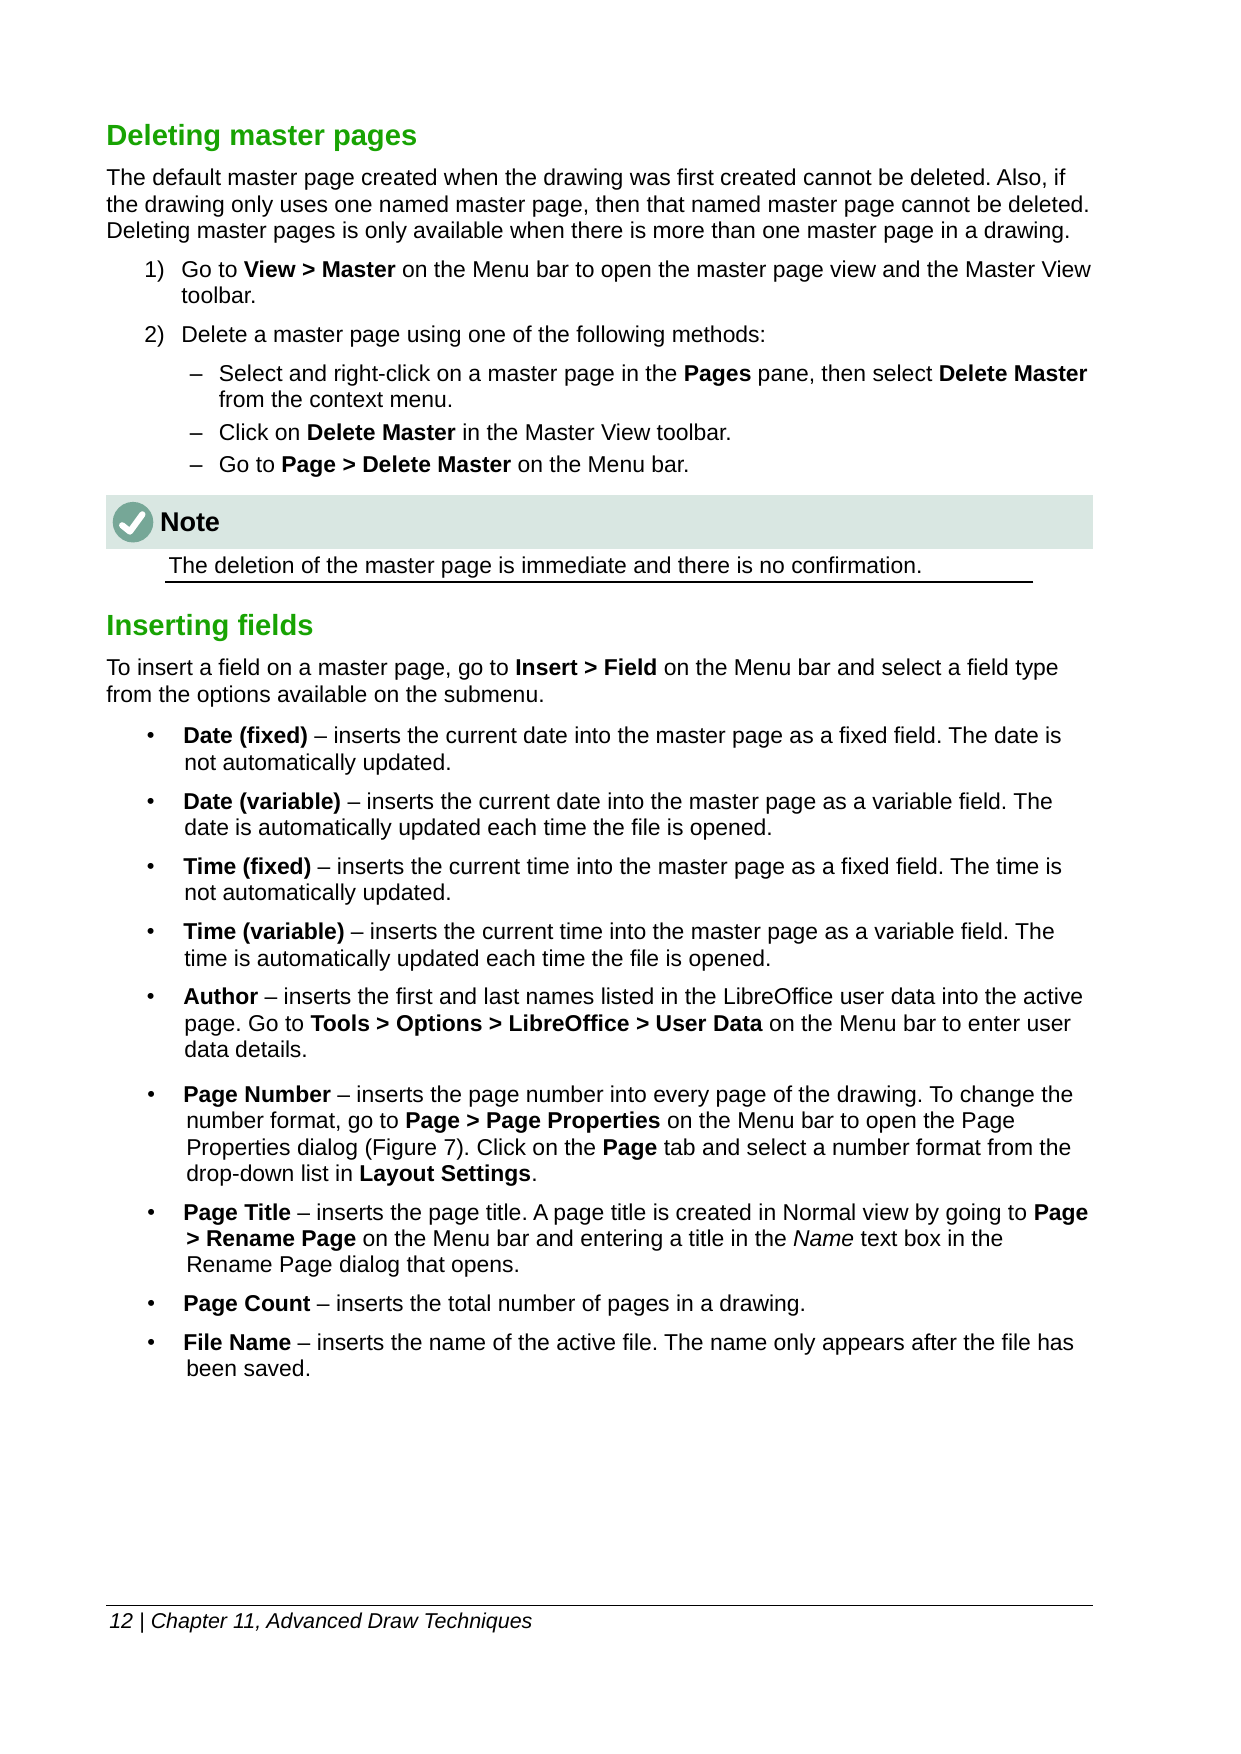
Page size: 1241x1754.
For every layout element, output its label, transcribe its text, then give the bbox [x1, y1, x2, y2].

list Page Count – inserts the total number of pages in a drawing. [144, 1287, 1093, 1317]
list Page Title – inserts the page title. A page title is created in Normal view by going to Page > Rename Page on the Menu bar and entering a title in the Name text box in the Rename Page dialog that opens. [144, 1196, 1093, 1278]
list Click on Delete Master in the Master View toolbar. [189, 419, 1093, 445]
list Time (fixed) – inserts the current time into the master page as a fixed field. The time is not automatically updated. [144, 850, 1093, 906]
list Date (variable) – inserts the current date into the master page as a variable field. The date is automatically updated each time the file is opened. [144, 785, 1093, 840]
subtitle Inserting fields [106, 608, 1093, 642]
text The deletion of the master page is immediate and there is no confirmation. [165, 549, 1033, 581]
list Date (fixed) – inserts the current date into the master page as a fixed field. The date is not automatically updated. [144, 719, 1093, 775]
list Delete a master page using one of the following methods: [164, 321, 1093, 347]
text The default master page created when the drawing was first created cannot be deleted. Also, if the drawing only uses one named master page, then that named master page cannot be deleted. Deleting master pages is only available when there is more than one master page in a drawing. [106, 164, 1093, 243]
list Go to Page > Delete Master on the Menu bar. [189, 451, 1093, 478]
text To insert a field on a master page, go to Insert > Field on the Menu bar and select a field type from the options available on the submenu. [106, 654, 1093, 707]
list Page Number – inserts the page number into every page of the drawing. To change the number format, go to Page > Page Properties on the Menu bar to open the Page Properties dialog (Figure 7). Click on the Page tab and select a number format from the drop-down list in Layout Settings. [144, 1078, 1093, 1186]
list Author – inserts the first and last names listed in the LibreOffice user data into the active page. Go to Tools > Options > LibreOffice > User Data on the Menu bar to enter user data details. [144, 980, 1093, 1065]
list Time (variable) – inserts the current time into the master page as a variable field. The time is automatically updated each time the file is opened. [144, 915, 1093, 971]
list File Name – inserts the name of the active file. The name only appears after the file has been saved. [144, 1326, 1093, 1385]
list Go to View > Master on the Menu bar to open the master page view and the Master View toolbar. [164, 256, 1093, 308]
list Select and right-click on a master page in the Pages pane, then select Delete Master from the context menu. [189, 360, 1093, 412]
subtitle Deleting master pages [106, 118, 1093, 152]
subtitle Note [106, 495, 1093, 549]
